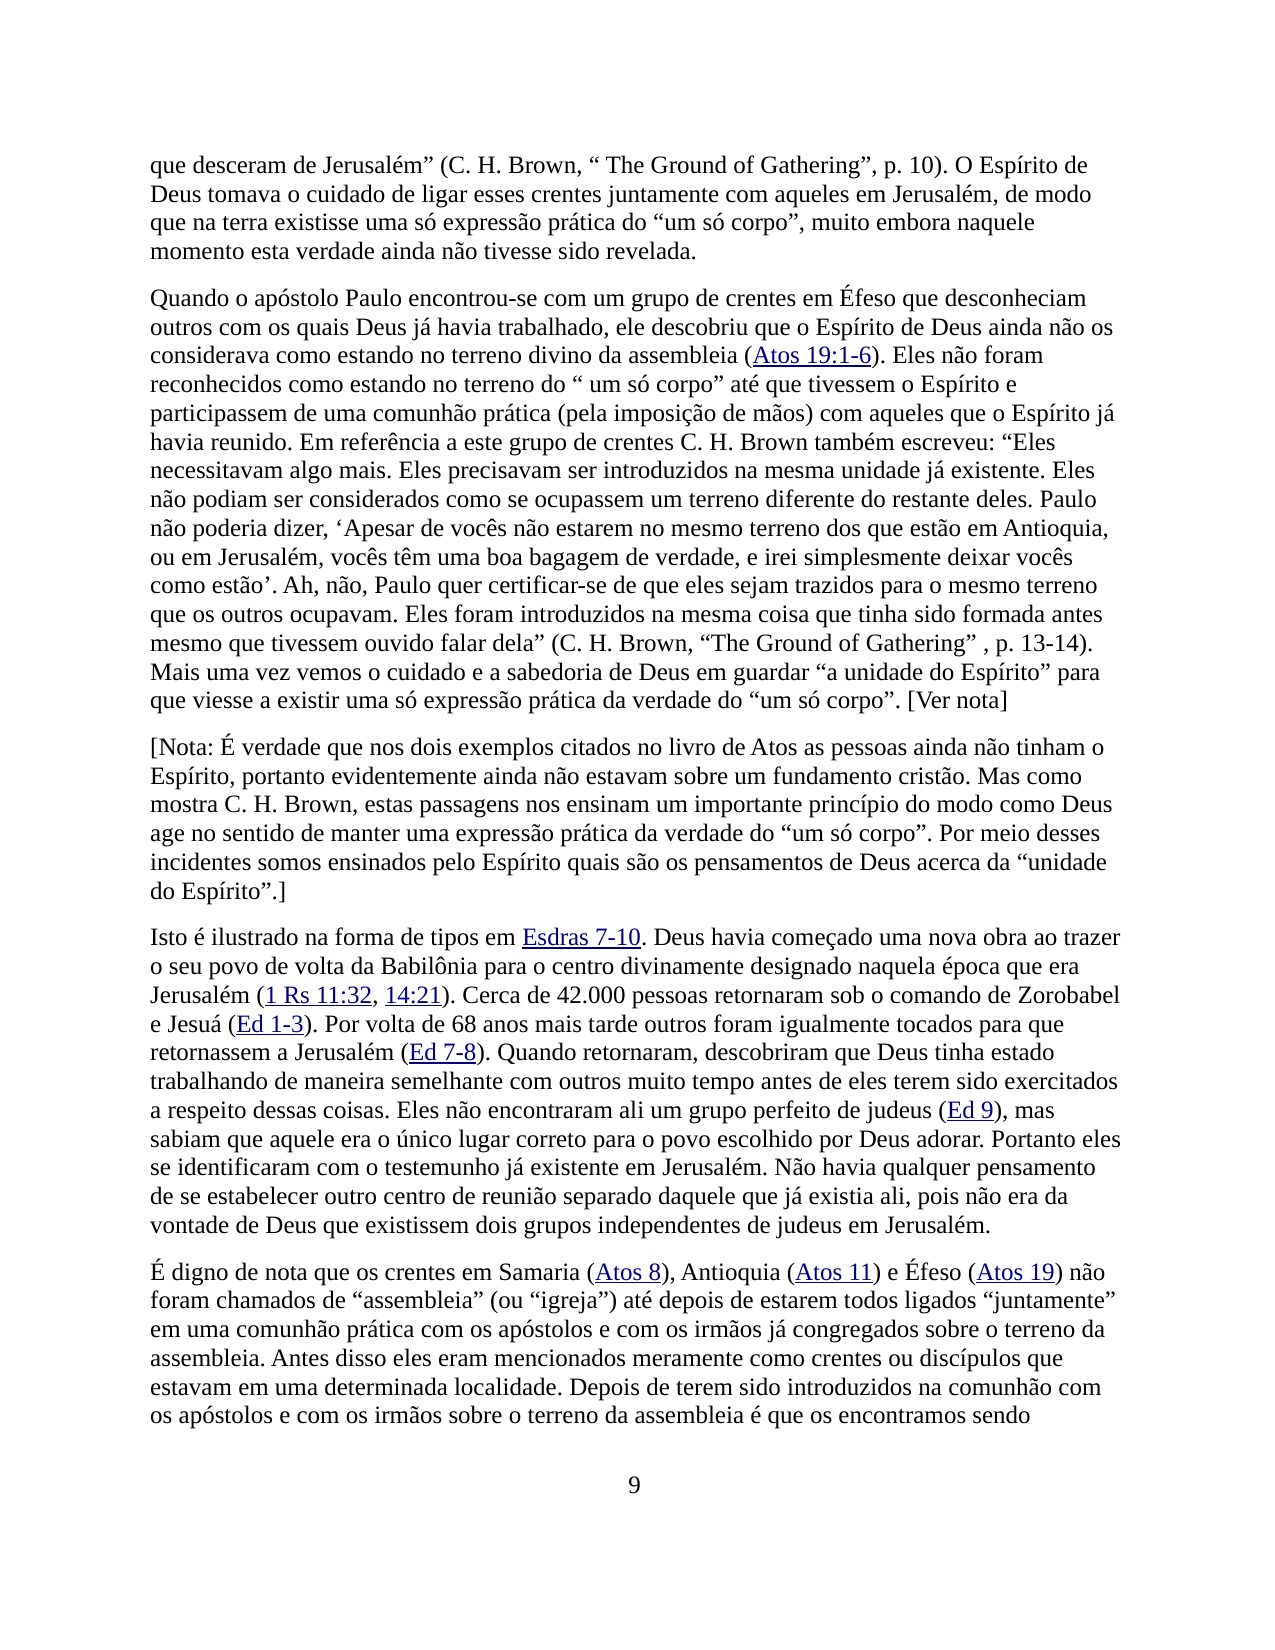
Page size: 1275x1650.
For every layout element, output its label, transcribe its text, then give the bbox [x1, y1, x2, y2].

text Quando o apóstolo Paulo encontrou-se com um grupo de crentes em Éfeso que desconheciam outros com os quais Deus já havia trabalhado, ele descobriu que o Espírito de Deus ainda não os considerava como estando no terreno divino da assembleia (Atos 19:1-6). Eles não foram reconhecidos como estando no terreno do “ um só corpo” até que tivessem o Espírito e participassem de uma comunhão prática (pela imposição de mãos) com aqueles que o Espírito já havia reunido. Em referência a este grupo de crentes C. H. Brown também escreveu: “Eles necessitavam algo mais. Eles precisavam ser introduzidos na mesma unidade já existente. Eles não podiam ser considerados como se ocupassem um terreno diferente do restante deles. Paulo não poderia dizer, ‘Apesar de vocês não estarem no mesmo terreno dos que estão em Antioquia, ou em Jerusalém, vocês têm uma boa bagagem de verdade, e irei simplesmente deixar vocês como estão’. Ah, não, Paulo quer certificar-se de que eles sejam trazidos para o mesmo terreno que os outros ocupavam. Eles foram introduzidos na mesma coisa que tinha sido formada antes mesmo que tivessem ouvido falar dela” (C. H. Brown, “The Ground of Gathering” , p. 13-14). Mais uma vez vemos o cuidado e a sabedoria de Deus em guardar “a unidade do Espírito” para que viesse a existir uma só expressão prática da verdade do “um só corpo”. [Ver nota] [150, 283, 1125, 714]
text que desceram de Jerusalém” (C. H. Brown, “ The Ground of Gathering”, p. 10). O Espírito de Deus tomava o cuidado de ligar esses crentes juntamente com aqueles em Jerusalém, de modo que na terra existisse uma só expressão prática do “um só corpo”, muito embora naquele momento esta verdade ainda não tivesse sido revelada. [150, 150, 1125, 265]
text [Nota: É verdade que nos dois exemplos citados no livro de Atos as pessoas ainda não tinham o Espírito, portanto evidentemente ainda não estavam sobre um fundamento cristão. Mas como mostra C. H. Brown, estas passagens nos ensinam um importante princípio do modo como Deus age no sentido de manter uma expressão prática da verdade do “um só corpo”. Por meio desses incidentes somos ensinados pelo Espírito quais são os pensamentos de Deus acerca da “unidade do Espírito”.] [150, 732, 1125, 904]
text É digno de nota que os crentes em Samaria (Atos 8), Antioquia (Atos 11) e Éfeso (Atos 19) não foram chamados de “assembleia” (ou “igreja”) até depois de estarem todos ligados “juntamente” em uma comunhão prática com os apóstolos e com os irmãos já congregados sobre o terreno da assembleia. Antes disso eles eram mencionados meramente como crentes ou discípulos que estavam em uma determinada localidade. Depois de terem sido introduzidos na comunhão com os apóstolos e com os irmãos sobre o terreno da assembleia é que os encontramos sendo [150, 1257, 1125, 1429]
text Isto é ilustrado na forma de tipos em Esdras 7-10. Deus havia começado uma nova obra ao trazer o seu povo de volta da Babilônia para o centro divinamente designado naquela época que era Jerusalém (1 Rs 11:32, 14:21). Cerca de 42.000 pessoas retornaram sob o comando de Zorobabel e Jesuá (Ed 1-3). Por volta de 68 anos mais tarde outros foram igualmente tocados para que retornassem a Jerusalém (Ed 7-8). Quando retornaram, descobriram que Deus tinha estado trabalhando de maneira semelhante com outros muito tempo antes de eles terem sido exercitados a respeito dessas coisas. Eles não encontraram ali um grupo perfeito de judeus (Ed 9), mas sabiam que aquele era o único lugar correto para o povo escolhido por Deus adorar. Portanto eles se identificaram com o testemunho já existente em Jerusalém. Não havia qualquer pensamento de se estabelecer outro centro de reunião separado daquele que já existia ali, pois não era da vontade de Deus que existissem dois grupos independentes de judeus em Jerusalém. [150, 922, 1125, 1239]
